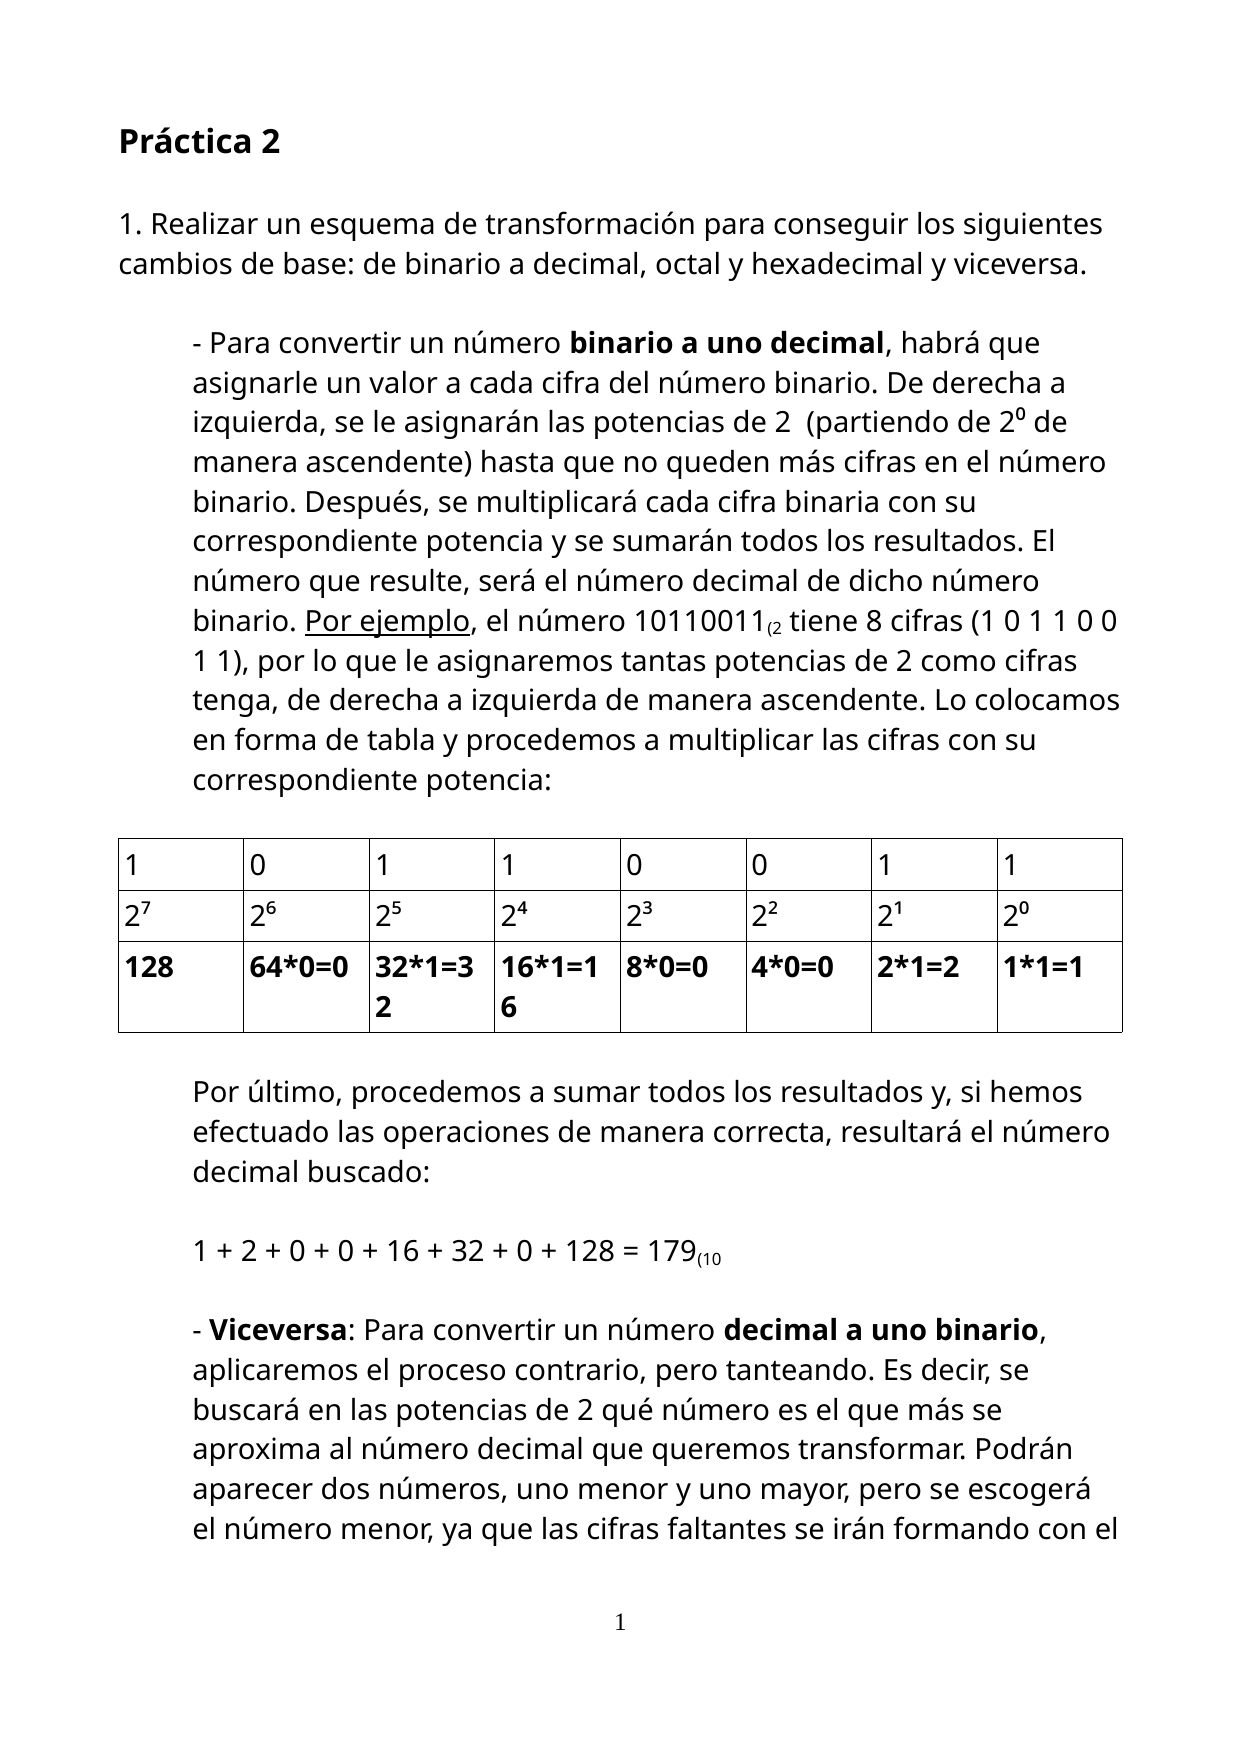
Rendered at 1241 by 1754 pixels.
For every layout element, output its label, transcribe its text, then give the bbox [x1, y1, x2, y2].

table_cell 8*0=0 [621, 942, 746, 1032]
table_cell 64*0=0 [244, 942, 369, 1032]
table_cell 128 [119, 942, 243, 1032]
table_header 1 [370, 839, 494, 889]
table_cell 2¹ [872, 891, 997, 941]
table_cell 32*1=32 [370, 942, 494, 1032]
table_cell 4*0=0 [747, 942, 871, 1032]
table_header 1 [998, 839, 1122, 889]
text Por último, procedemos a sumar todos los resultados y, si hemos efectuado las operaciones de manera correcta, resultará el número decimal buscado: [192, 1071, 1122, 1191]
table_cell 16*1=16 [495, 942, 620, 1032]
table_cell 1*1=1 [998, 942, 1122, 1032]
table_header 1 [119, 839, 243, 889]
table_header 1 [495, 839, 620, 889]
table_header 0 [747, 839, 871, 889]
table_cell 2⁵ [370, 891, 494, 941]
text - Para convertir un número binario a uno decimal, habrá que asignarle un valor a cada cifra del número binario. De derecha a izquierda, se le asignarán las potencias de 2 (partiendo de 2⁰ de manera ascendente) hasta que no queden más cifras en el número binario. Después, se multiplicará cada cifra binaria con su correspondiente potencia y se sumarán todos los resultados. El número que resulte, será el número decimal de dicho número binario. Por ejemplo, el número 10110011(2 tiene 8 cifras (1 0 1 1 0 0 1 1), por lo que le asignaremos tantas potencias de 2 como cifras tenga, de derecha a izquierda de manera ascendente. Lo colocamos en forma de tabla y procedemos a multiplicar las cifras con su correspondiente potencia: [192, 322, 1122, 798]
text Práctica 2 [118, 118, 1122, 163]
table_cell 2*1=2 [872, 942, 997, 1032]
text - Viceversa: Para convertir un número decimal a uno binario, aplicaremos el proceso contrario, pero tanteando. Es decir, se buscará en las potencias de 2 qué número es el que más se aproxima al número decimal que queremos transformar. Podrán aparecer dos números, uno menor y uno mayor, pero se escogerá el número menor, ya que las cifras faltantes se irán formando con el [192, 1309, 1122, 1548]
table_header 1 [872, 839, 997, 889]
text 1. Realizar un esquema de transformación para conseguir los siguientes cambios de base: de binario a decimal, octal y hexadecimal y viceversa. [118, 203, 1122, 283]
table_cell 2⁷ [119, 891, 243, 941]
table_header 0 [621, 839, 746, 889]
table_cell 2⁰ [998, 891, 1122, 941]
table_cell 2² [747, 891, 871, 941]
table_cell 2³ [621, 891, 746, 941]
table_cell 2⁴ [495, 891, 620, 941]
text 1 + 2 + 0 + 0 + 16 + 32 + 0 + 128 = 179(10 [192, 1230, 1122, 1270]
table_cell 2⁶ [244, 891, 369, 941]
table_header 0 [244, 839, 369, 889]
